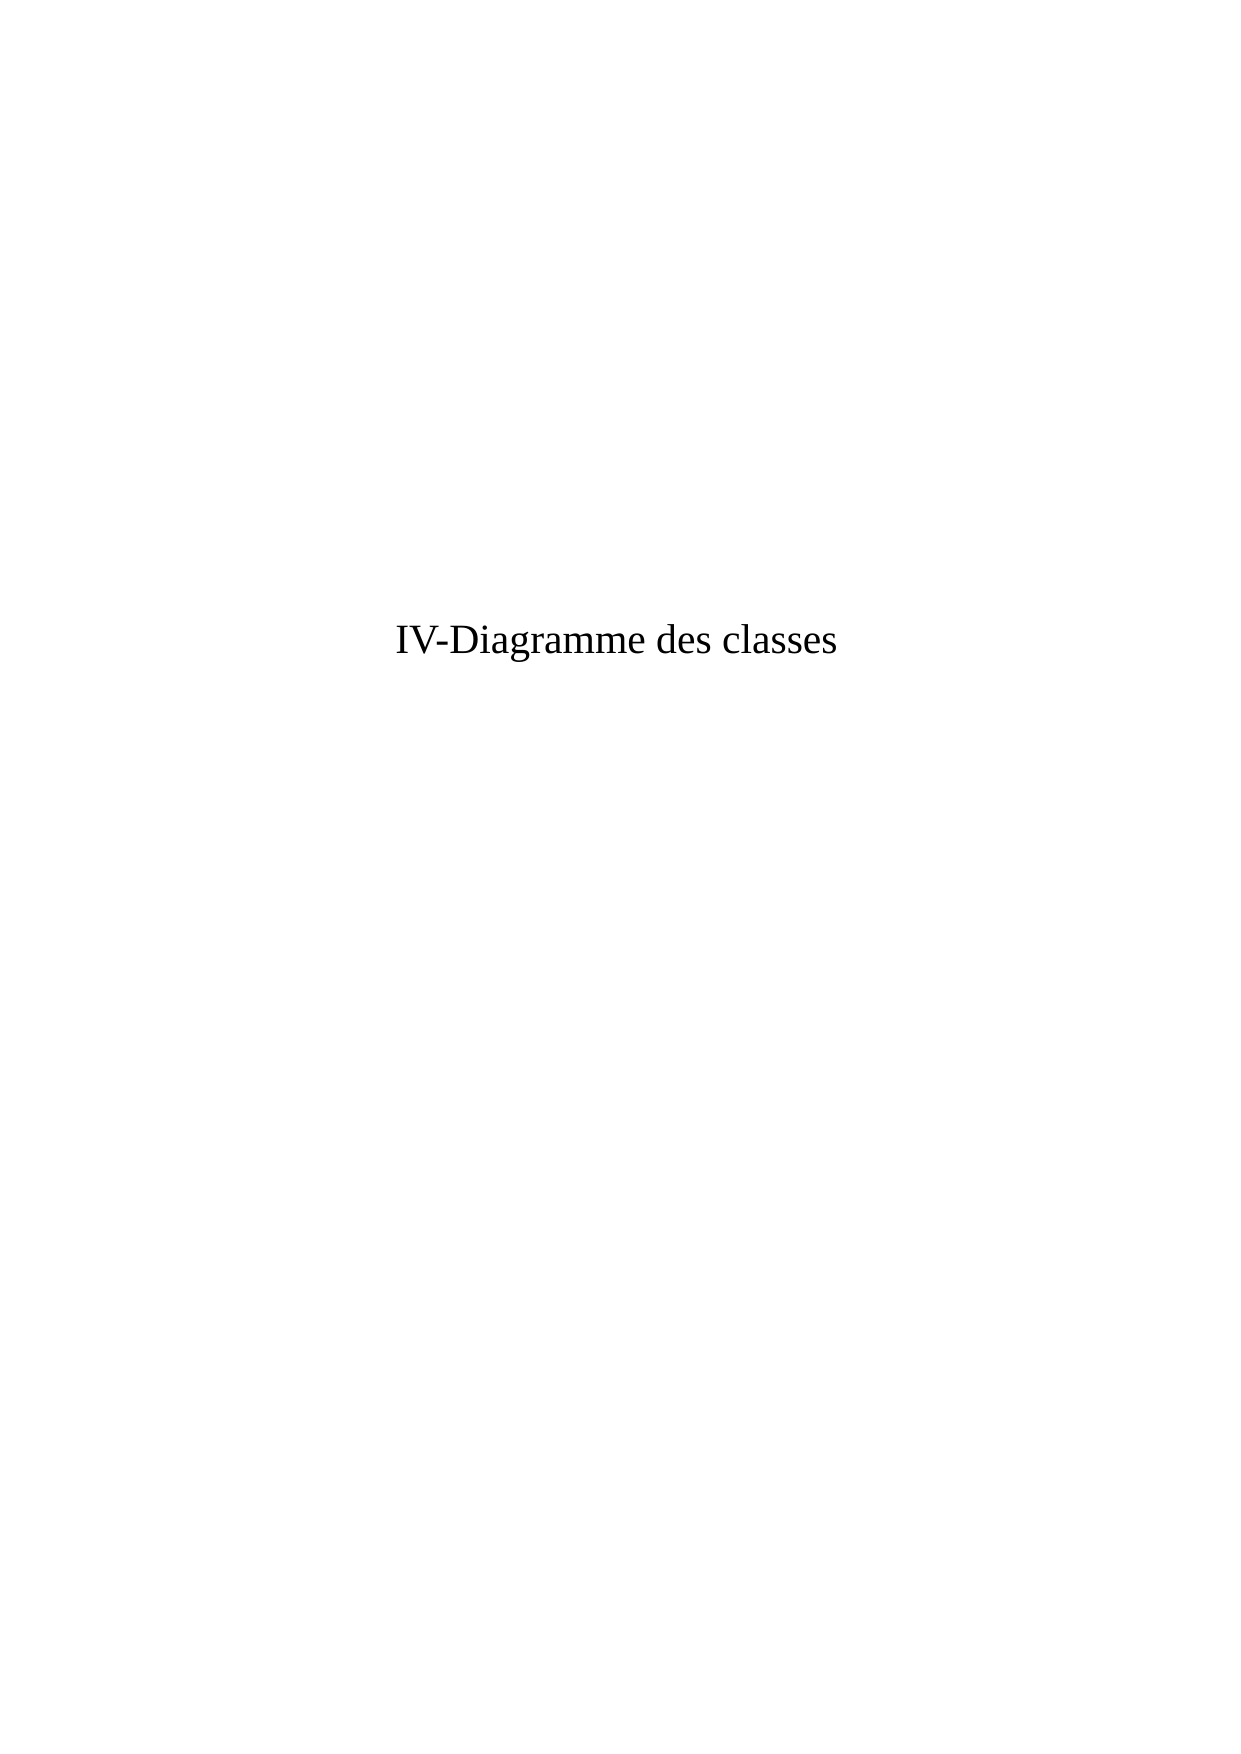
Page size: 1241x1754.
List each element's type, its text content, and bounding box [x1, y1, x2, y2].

text IV-Diagramme des classes [59, 615, 1174, 663]
